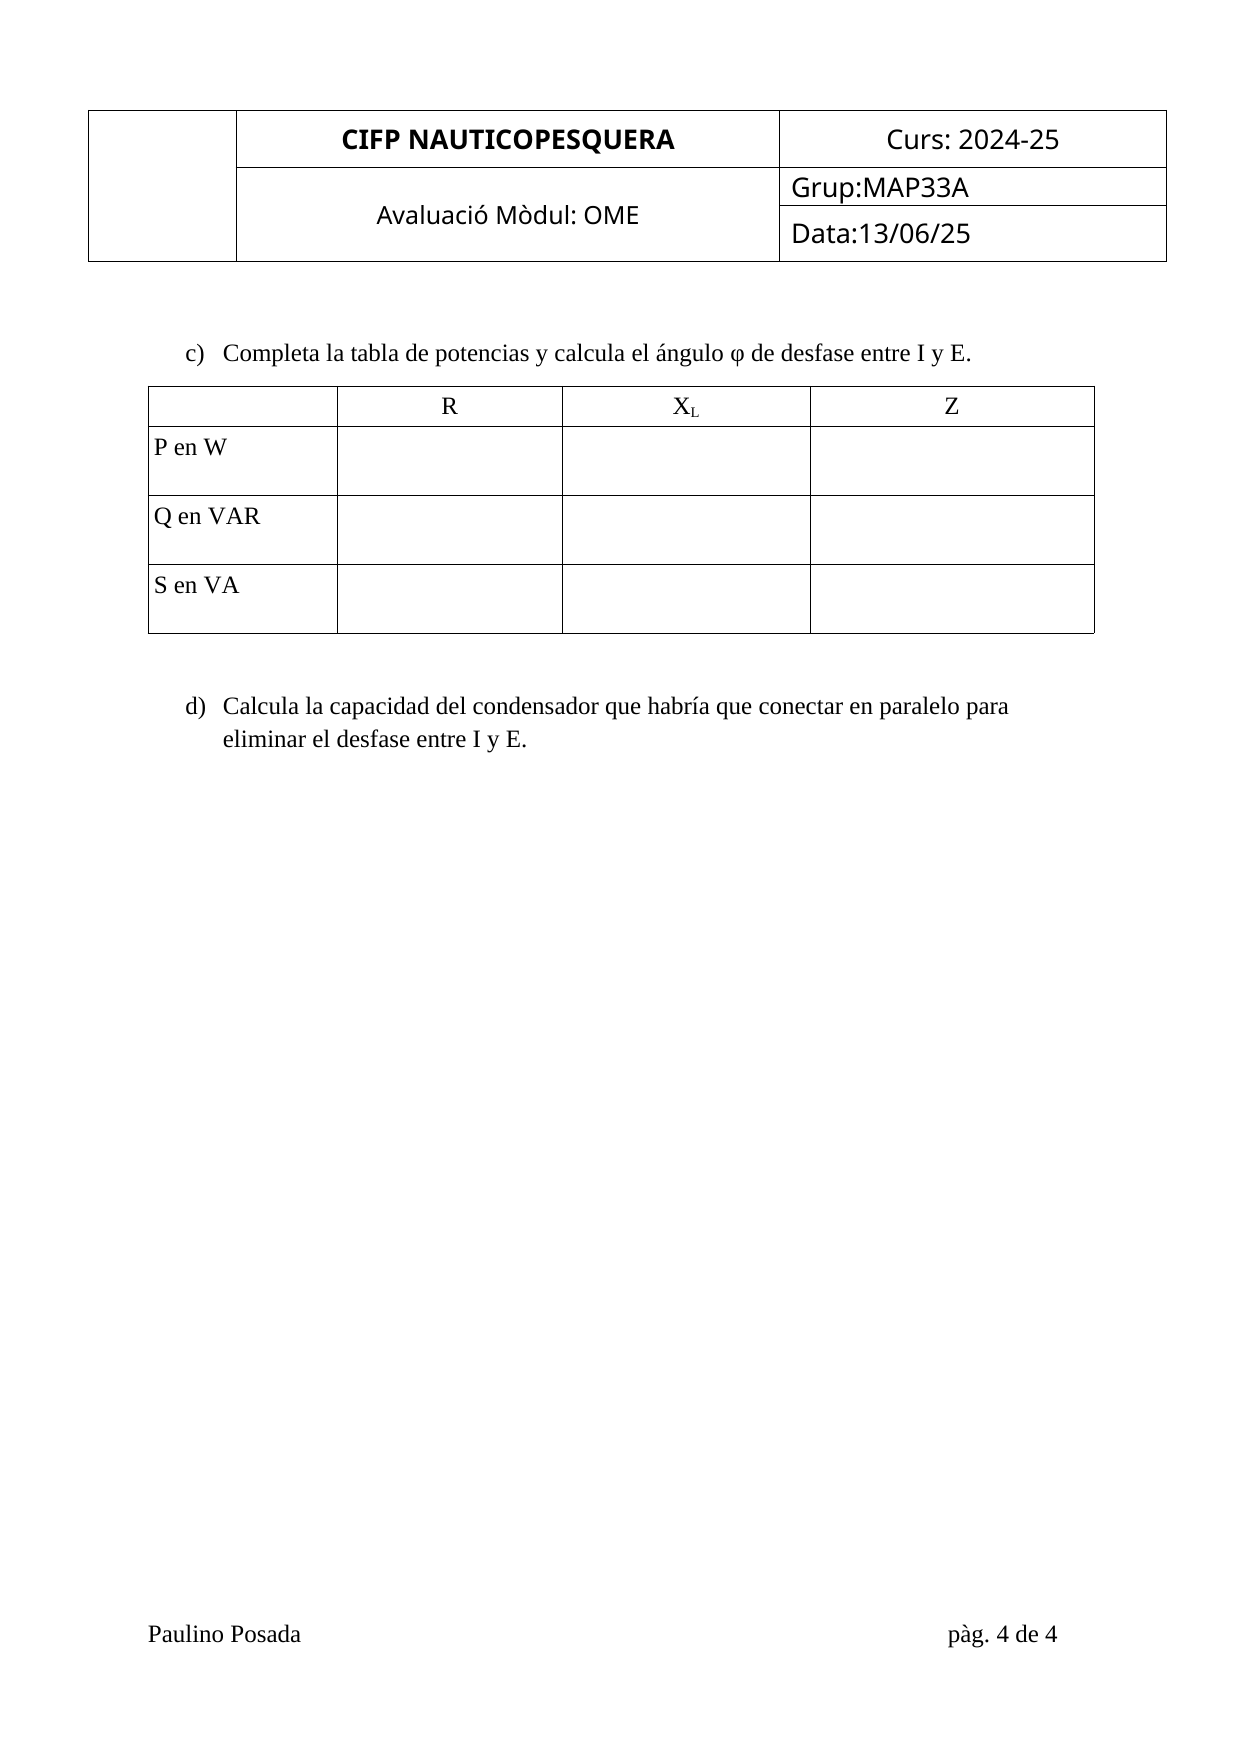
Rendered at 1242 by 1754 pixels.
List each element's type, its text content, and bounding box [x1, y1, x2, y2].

table_cell [811, 565, 1094, 633]
table_cell [338, 427, 562, 495]
table_cell P en W [149, 427, 337, 495]
table_cell [338, 496, 562, 564]
table_header Z [811, 387, 1094, 426]
table_cell [563, 427, 810, 495]
table_cell [563, 496, 810, 564]
table_header R [338, 387, 562, 426]
table_cell [563, 565, 810, 633]
table_cell [811, 427, 1094, 495]
table_cell [338, 565, 562, 633]
table_cell [811, 496, 1094, 564]
table_cell Q en VAR [149, 496, 337, 564]
list Completa la tabla de potencias y calcula el ángulo φ de desfase entre I y E. [185, 338, 1094, 367]
list Calcula la capacidad del condensador que habría que conectar en paralelo para eliminar el desfase entre I y E. [185, 691, 1094, 753]
table_cell S en VA [149, 565, 337, 633]
table_header XL [563, 387, 810, 426]
table_header [149, 387, 337, 426]
